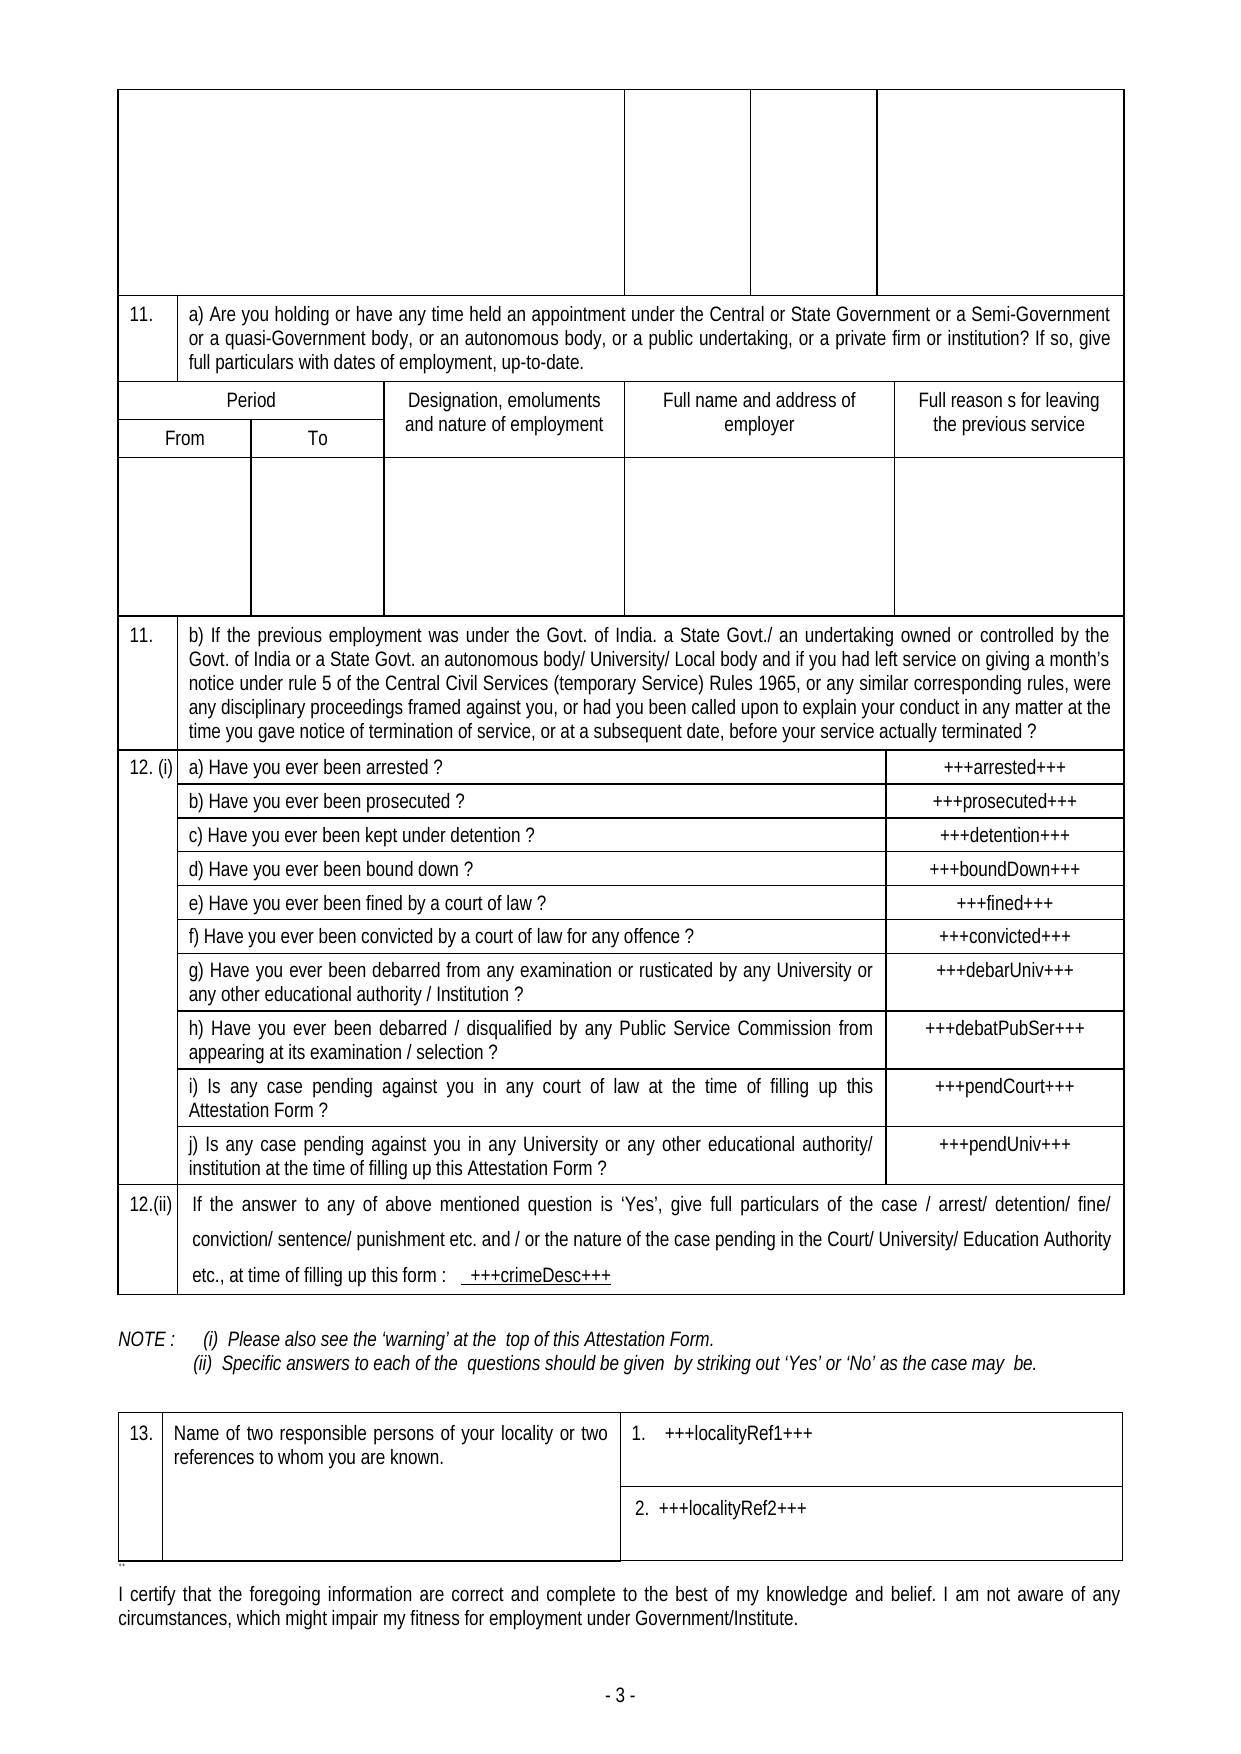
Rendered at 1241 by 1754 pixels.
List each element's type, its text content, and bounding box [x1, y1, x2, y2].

table_cell [751, 90, 876, 294]
table_cell +++debarUniv+++ [887, 954, 1123, 1010]
table_cell +++debatPubSer+++ [887, 1012, 1123, 1068]
table_cell +++convicted+++ [887, 920, 1123, 952]
table_cell From [119, 420, 250, 457]
table_header 1. +++localityRef1+++ [621, 1413, 1122, 1486]
table_cell c) Have you ever been kept under detention ? [178, 819, 885, 851]
text NOTE : (i) Please also see the ‘warning’ at the top of this Attestation Form. [118, 1327, 1122, 1351]
table_cell 11. [119, 617, 177, 749]
table_cell [252, 458, 383, 615]
table_cell 12. (i) [119, 751, 177, 1184]
text I certify that the foregoing information are correct and complete to the best of my knowledge and belief. I am not aware of any circumstances, which might impair my fitness for employment under Government/Institute. [118, 1582, 1122, 1629]
table_cell b) If the previous employment was under the Govt. of India. a State Govt./ an undertaking owned or controlled by the Govt. of India or a State Govt. an autonomous body/ University/ Local body and if you had left service on giving a month’s notice under rule 5 of the Central Civil Services (temporary Service) Rules 1965, or any similar corresponding rules, were any disciplinary proceedings framed against you, or had you been called upon to explain your conduct in any matter at the time you gave notice of termination of service, or at a subsequent date, before your service actually terminated ? [178, 617, 1123, 749]
table_cell +++pendUniv+++ [887, 1127, 1123, 1184]
table_cell [385, 458, 624, 615]
table_cell h) Have you ever been debarred / disqualified by any Public Service Commission from appearing at its examination / selection ? [178, 1012, 885, 1068]
table_cell Full reason s for leaving the previous service [895, 382, 1123, 457]
table_cell e) Have you ever been fined by a court of law ? [178, 886, 885, 918]
table_cell 2. +++localityRef2+++ [621, 1487, 1122, 1560]
table_cell +++arrested+++ [887, 751, 1123, 783]
table_cell f) Have you ever been convicted by a court of law for any offence ? [178, 920, 885, 952]
table_cell +++pendCourt+++ [887, 1070, 1123, 1126]
table_cell [895, 458, 1123, 615]
text ++ [118, 1562, 1109, 1569]
table_cell 11. [119, 296, 177, 381]
text (ii) Specific answers to each of the questions should be given by striking out ‘Yes’ or ‘No’ as the case may be. [118, 1351, 1122, 1375]
table_cell i) Is any case pending against you in any court of law at the time of filling up this Attestation Form ? [178, 1070, 885, 1126]
table_cell Period [119, 382, 383, 418]
table_cell a) Have you ever been arrested ? [178, 751, 885, 783]
table_cell [119, 458, 250, 615]
table_cell a) Are you holding or have any time held an appointment under the Central or State Government or a Semi-Government or a quasi-Government body, or an autonomous body, or a public undertaking, or a private firm or institution? If so, give full particulars with dates of employment, up-to-date. [178, 296, 1123, 381]
table_cell [625, 90, 750, 294]
table_cell b) Have you ever been prosecuted ? [178, 785, 885, 817]
table_cell [119, 90, 624, 294]
table_cell [878, 90, 1123, 294]
table_cell +++boundDown+++ [887, 852, 1123, 885]
table_cell d) Have you ever been bound down ? [178, 852, 885, 885]
table_cell +++prosecuted+++ [887, 785, 1123, 817]
table_cell +++fined+++ [887, 886, 1123, 918]
table_header 13. [119, 1413, 162, 1560]
table_cell +++detention+++ [887, 819, 1123, 851]
table_cell Designation, emoluments and nature of employment [385, 382, 624, 457]
table_cell 12.(ii) [119, 1185, 177, 1293]
table_cell j) Is any case pending against you in any University or any other educational authority/ institution at the time of filling up this Attestation Form ? [178, 1127, 885, 1184]
table_cell To [252, 420, 383, 457]
table_header Name of two responsible persons of your locality or two references to whom you are known. [163, 1413, 620, 1560]
table_cell g) Have you ever been debarred from any examination or rusticated by any University or any other educational authority / Institution ? [178, 954, 885, 1010]
table_cell [625, 458, 894, 615]
table_cell Full name and address of employer [625, 382, 894, 457]
table_cell If the answer to any of above mentioned question is ‘Yes’, give full particulars of the case / arrest/ detention/ fine/ conviction/ sentence/ punishment etc. and / or the nature of the case pending in the Court/ University/ Education Authority etc., at time of filling up this form : +++crimeDesc+++ [178, 1185, 1123, 1293]
